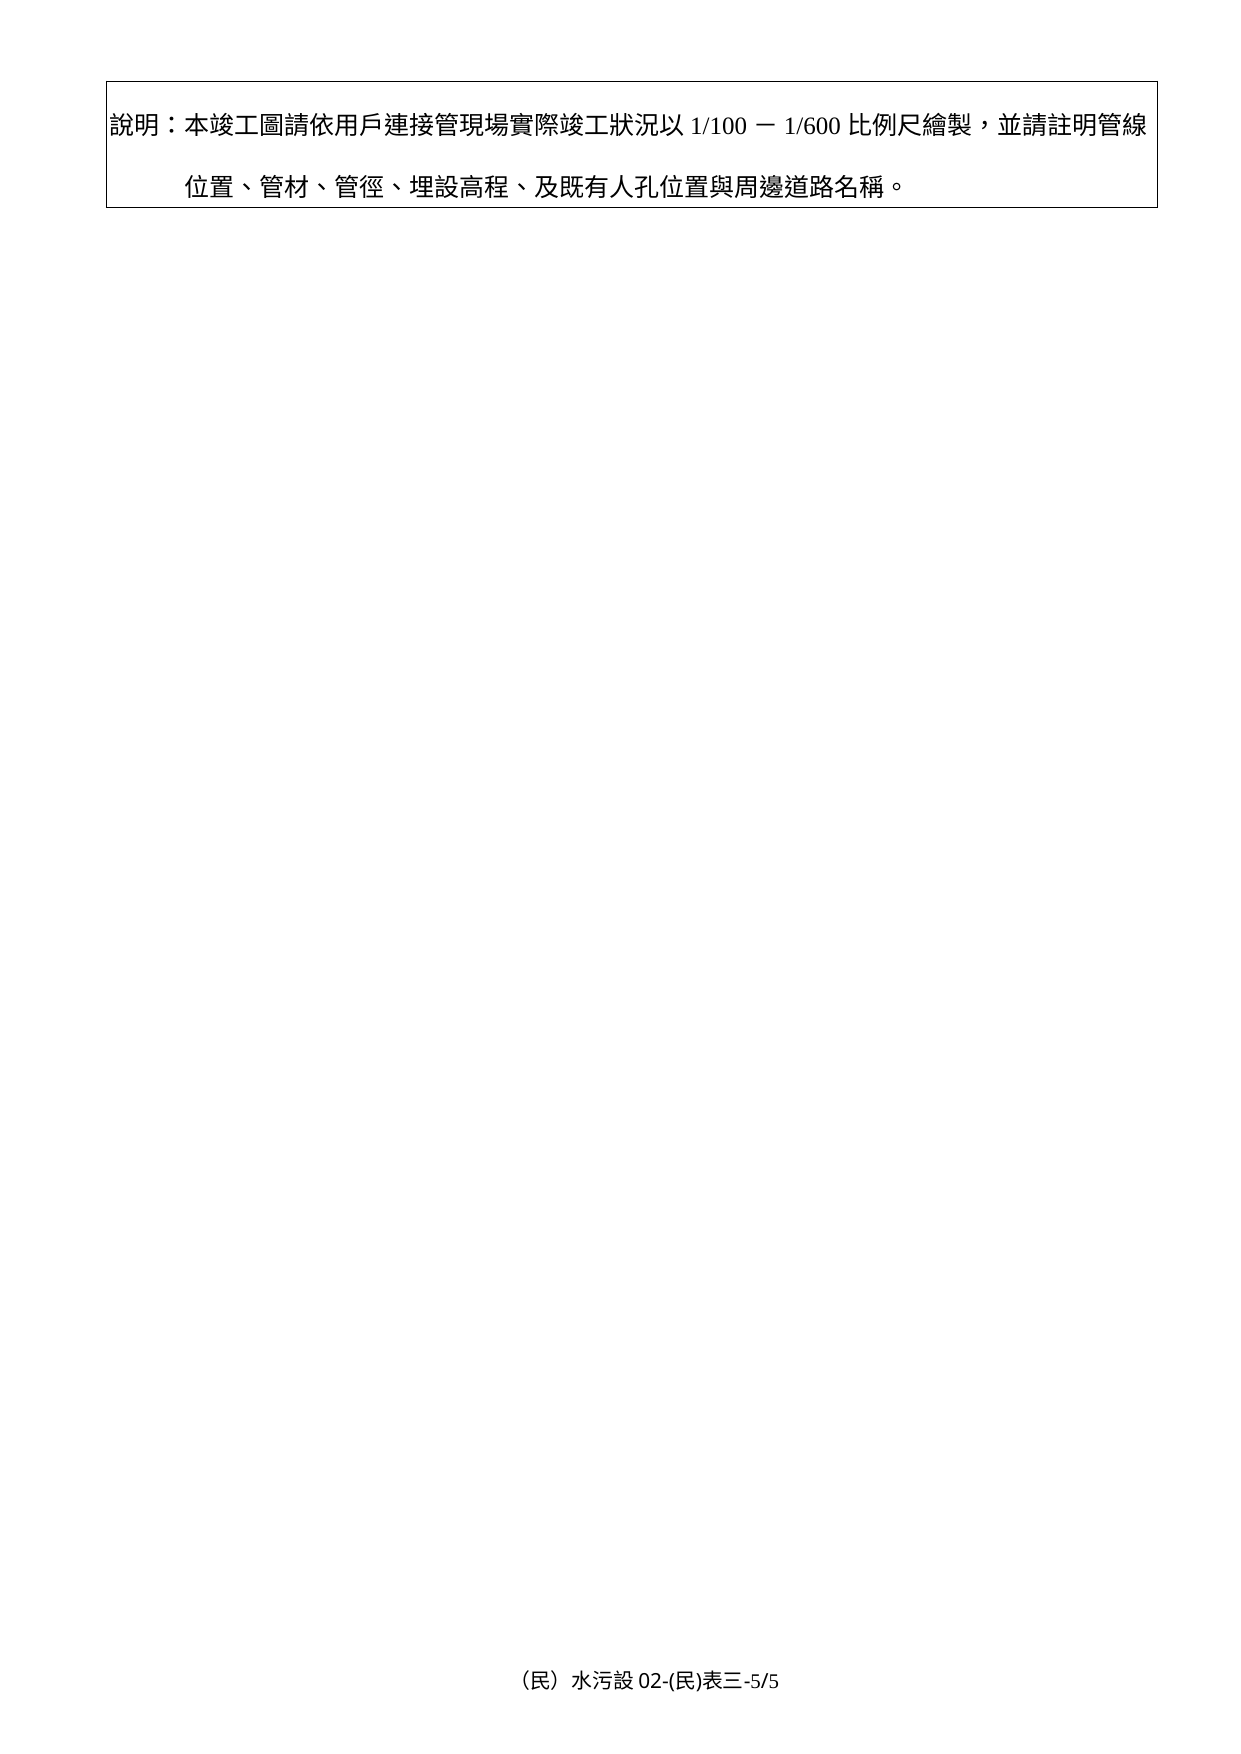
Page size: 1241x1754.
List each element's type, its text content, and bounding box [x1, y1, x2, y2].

table_cell 說明：本竣工圖請依用戶連接管現場實際竣工狀況以 1/100 － 1/600 比例尺繪製，並請註明管線位置、管材、管徑、埋設高程、及既有人孔位置與周邊道路名稱。 [107, 82, 1157, 207]
